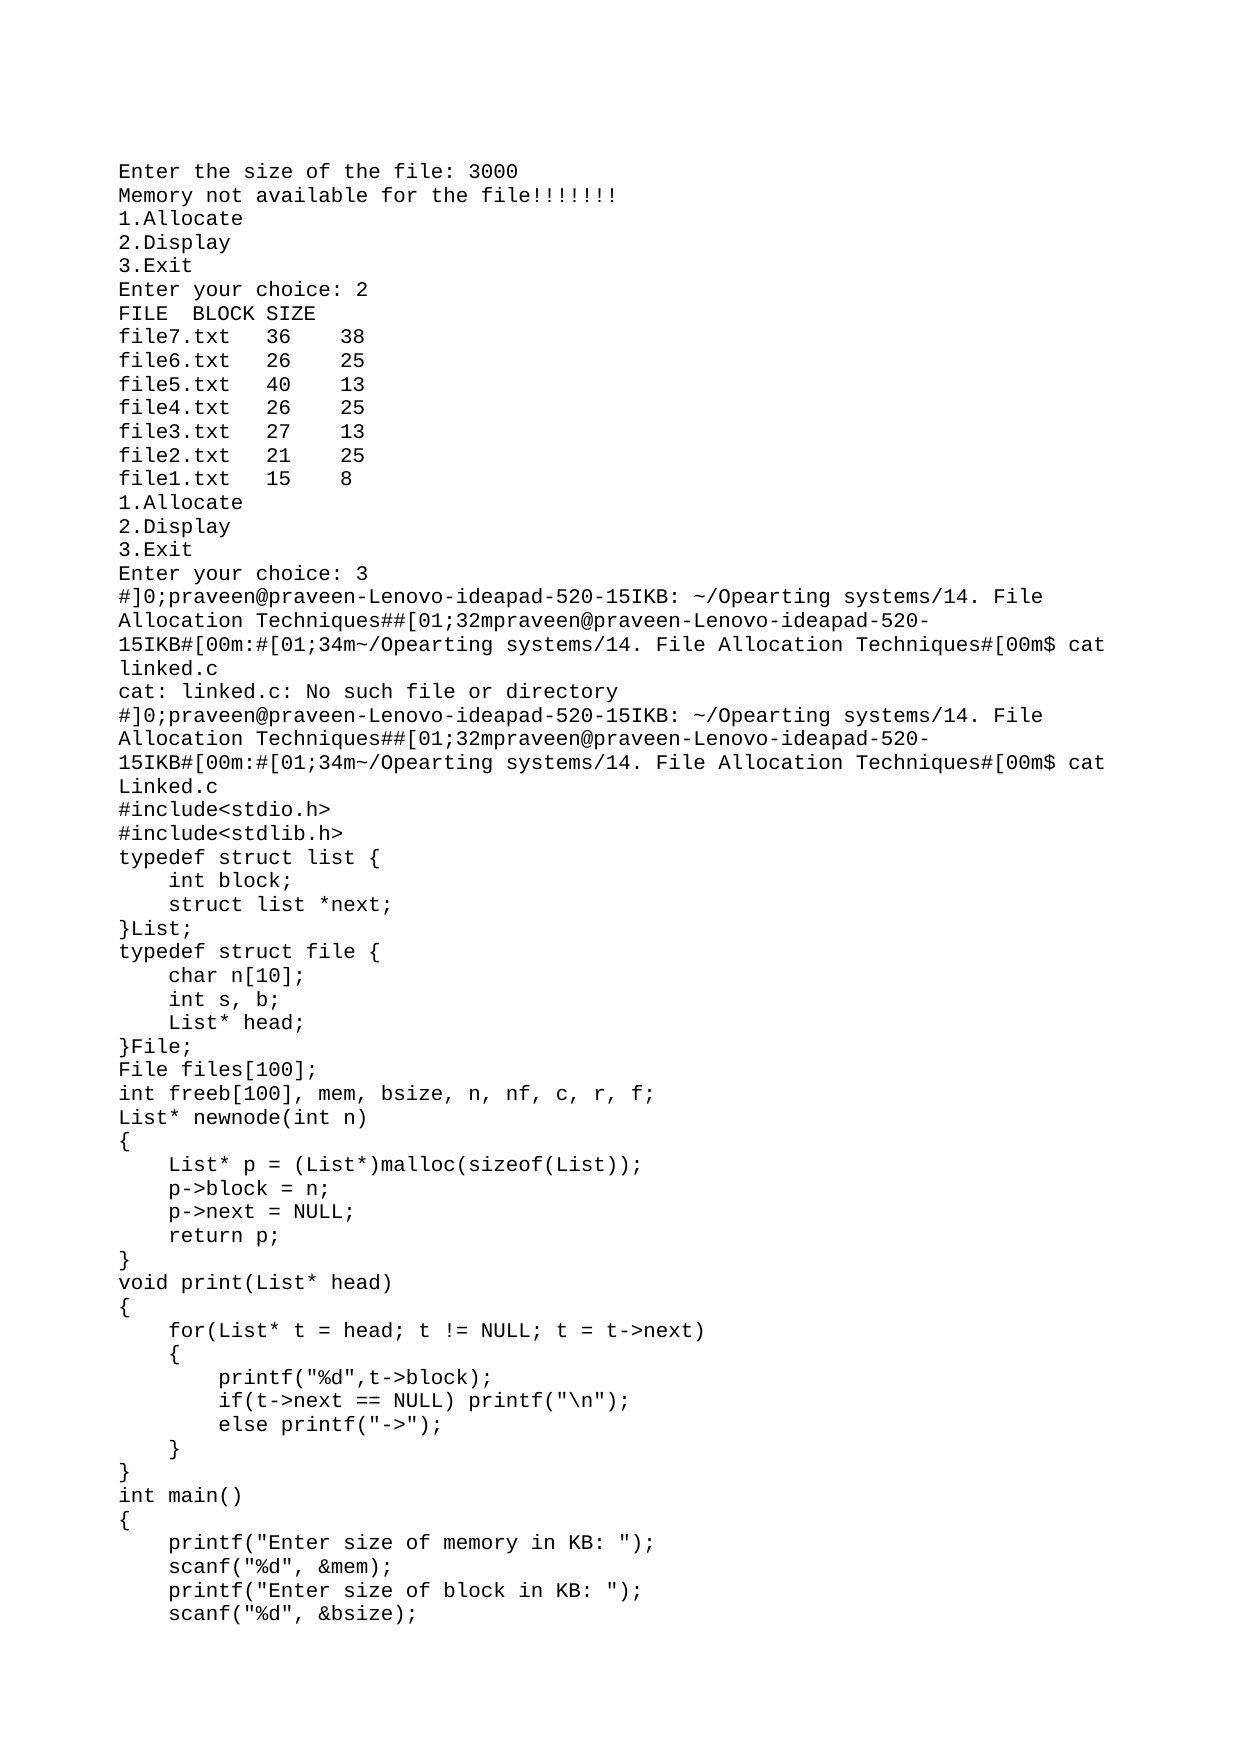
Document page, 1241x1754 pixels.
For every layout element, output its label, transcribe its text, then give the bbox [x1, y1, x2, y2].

text int s, b; [118, 988, 1122, 1012]
text { [118, 1130, 1122, 1154]
text 2.Display [118, 232, 1122, 256]
text List* head; [118, 1012, 1122, 1036]
text int main() [118, 1485, 1122, 1509]
text } [118, 1461, 1122, 1485]
text else printf("->"); [118, 1414, 1122, 1438]
text for(List* t = head; t != NULL; t = t->next) [118, 1319, 1122, 1343]
text typedef struct file { [118, 941, 1122, 965]
text 2.Display [118, 516, 1122, 539]
text scanf("%d", &bsize); [118, 1603, 1122, 1627]
text char n[10]; [118, 965, 1122, 988]
text printf("Enter size of block in KB: "); [118, 1580, 1122, 1603]
text if(t->next == NULL) printf("\n"); [118, 1391, 1122, 1414]
text scanf("%d", &mem); [118, 1556, 1122, 1580]
text p->block = n; [118, 1178, 1122, 1201]
text file3.txt 27 13 [118, 421, 1122, 445]
text FILE BLOCK SIZE [118, 303, 1122, 326]
text { [118, 1343, 1122, 1367]
text file4.txt 26 25 [118, 397, 1122, 421]
text cat: linked.c: No such file or directory [118, 681, 1122, 705]
text #include<stdio.h> [118, 799, 1122, 823]
text printf("%d",t->block); [118, 1367, 1122, 1391]
text file2.txt 21 25 [118, 445, 1122, 468]
text List* p = (List*)malloc(sizeof(List)); [118, 1154, 1122, 1178]
text }File; [118, 1036, 1122, 1059]
text printf("Enter size of memory in KB: "); [118, 1532, 1122, 1556]
text #]0;praveen@praveen-Lenovo-ideapad-520-15IKB: ~/Opearting systems/14. File Allocation Techniques##[01;32mpraveen@praveen-Lenovo-ideapad-520-15IKB#[00m:#[01;34m~/Opearting systems/14. File Allocation Techniques#[00m$ cat Linked.c [118, 705, 1122, 799]
text 1.Allocate [118, 208, 1122, 232]
text #include<stdlib.h> [118, 823, 1122, 847]
text Enter the size of the file: 3000 [118, 161, 1122, 184]
text file7.txt 36 38 [118, 326, 1122, 350]
text }List; [118, 918, 1122, 941]
text 3.Exit [118, 539, 1122, 563]
text typedef struct list { [118, 847, 1122, 870]
text #]0;praveen@praveen-Lenovo-ideapad-520-15IKB: ~/Opearting systems/14. File Allocation Techniques##[01;32mpraveen@praveen-Lenovo-ideapad-520-15IKB#[00m:#[01;34m~/Opearting systems/14. File Allocation Techniques#[00m$ cat linked.c [118, 587, 1122, 681]
text Enter your choice: 2 [118, 279, 1122, 303]
text return p; [118, 1225, 1122, 1249]
text } [118, 1249, 1122, 1272]
text List* newnode(int n) [118, 1107, 1122, 1130]
text Enter your choice: 3 [118, 563, 1122, 587]
text 1.Allocate [118, 492, 1122, 516]
text 3.Exit [118, 256, 1122, 279]
text } [118, 1438, 1122, 1461]
text p->next = NULL; [118, 1201, 1122, 1225]
text File files[100]; [118, 1059, 1122, 1083]
text int freeb[100], mem, bsize, n, nf, c, r, f; [118, 1083, 1122, 1107]
text file6.txt 26 25 [118, 350, 1122, 374]
text void print(List* head) [118, 1272, 1122, 1296]
text int block; [118, 870, 1122, 894]
text Memory not available for the file!!!!!!! [118, 184, 1122, 208]
text file5.txt 40 13 [118, 374, 1122, 397]
text { [118, 1509, 1122, 1532]
text file1.txt 15 8 [118, 468, 1122, 492]
text struct list *next; [118, 894, 1122, 918]
text { [118, 1296, 1122, 1319]
